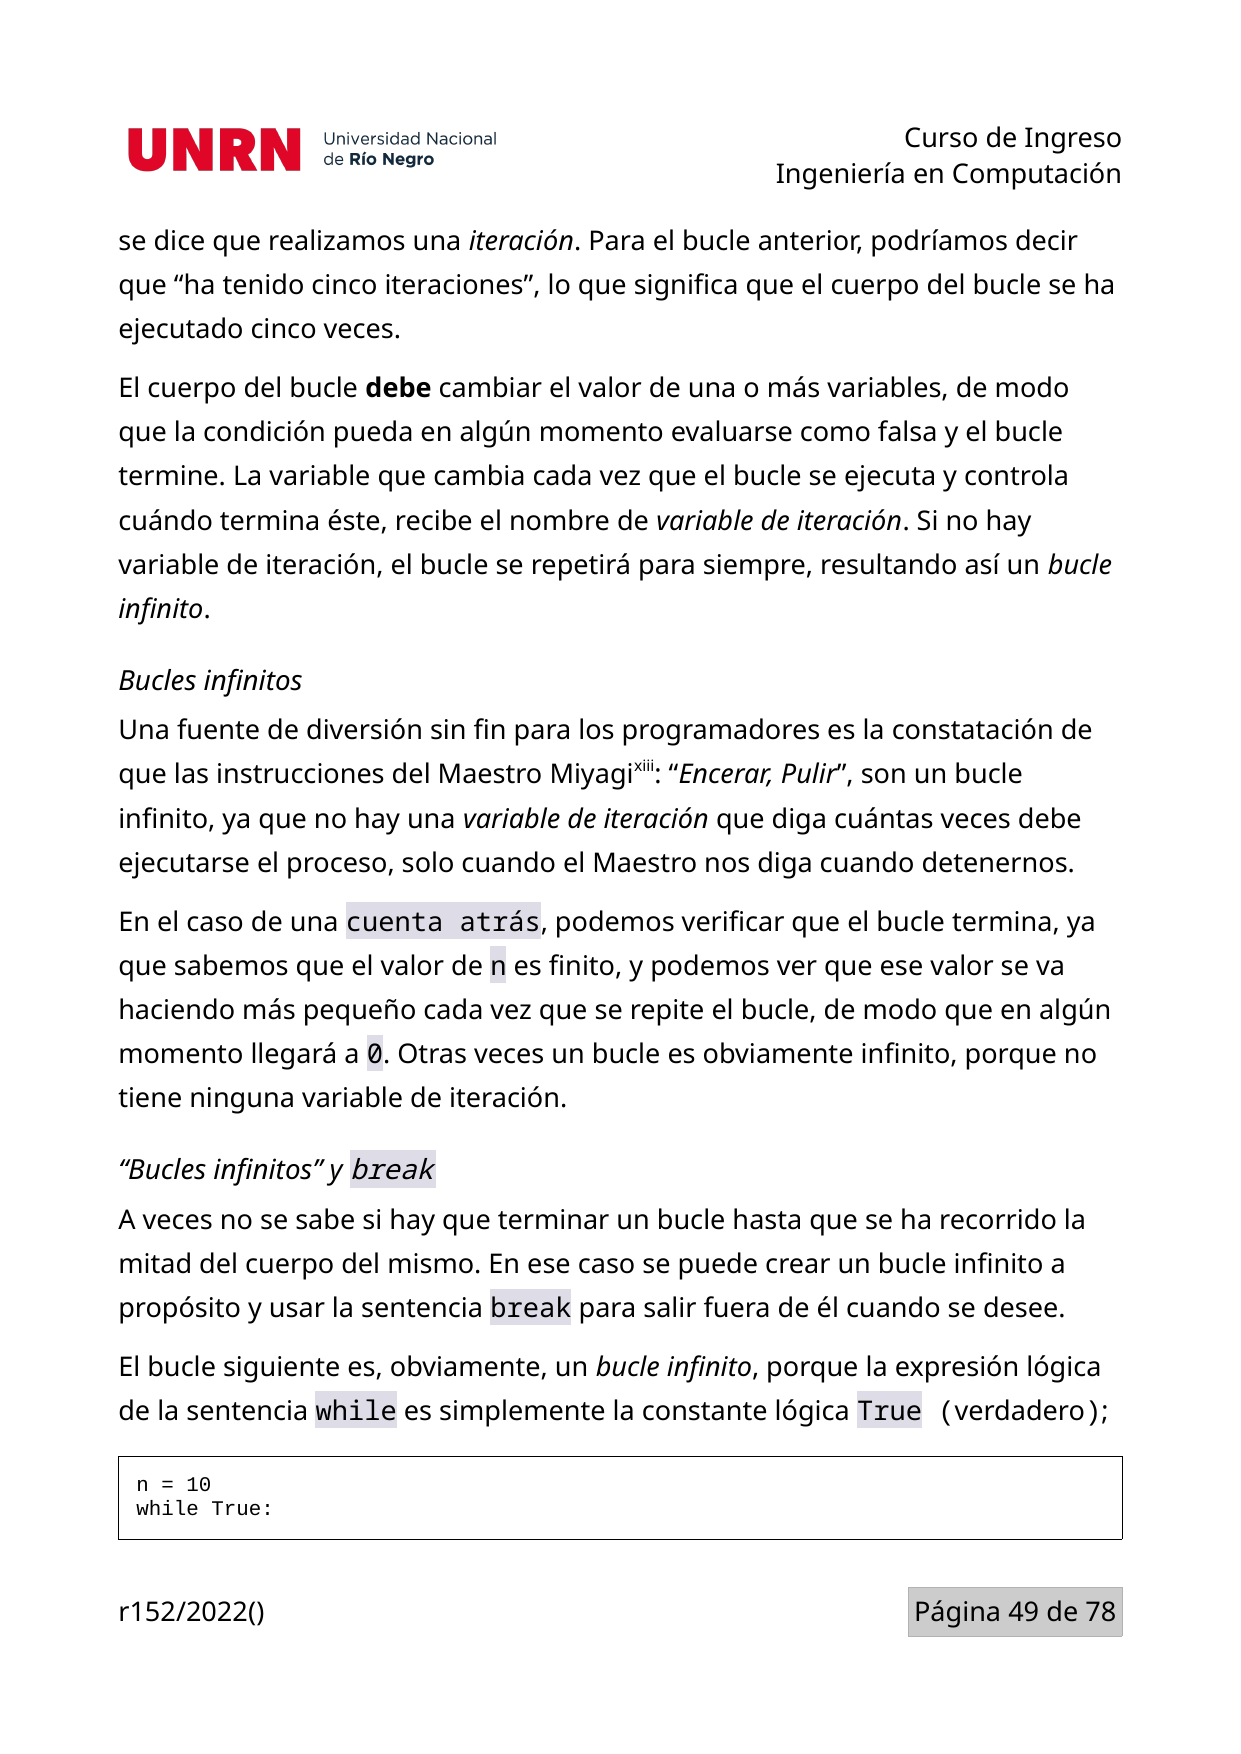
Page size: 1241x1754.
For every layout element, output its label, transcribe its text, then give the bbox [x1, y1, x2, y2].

picture [118, 118, 505, 180]
text n = 10 [119, 1457, 1122, 1480]
text El cuerpo del bucle debe cambiar el valor de una o más variables, de modo que la condición pueda en algún momento evaluarse como falsa y el bucle termine. La variable que cambia cada vez que el bucle se ejecuta y controla cuándo termina éste, recibe el nombre de variable de iteración. Si no hay variable de iteración, el bucle se repetirá para siempre, resultando así un bucle infinito. [118, 368, 1122, 626]
text El bucle siguiente es, obviamente, un bucle infinito, porque la expresión lógica de la sentencia while es simplemente la constante lógica True (verdadero); [118, 1347, 1122, 1428]
text Una fuente de diversión sin fin para los programadores es la constatación de que las instrucciones del Maestro Miyagi: “Encerar, Pulir”, son un bucle infinito, ya que no hay una variable de iteración que diga cuántas veces debe ejecutarse el proceso, solo cuando el Maestro nos diga cuando detenernos. [118, 711, 1122, 880]
text while True: [119, 1480, 1122, 1539]
subtitle “Bucles infinitos” y break [118, 1150, 350, 1188]
text se dice que realizamos una iteración. Para el bucle anterior, podríamos decir que “ha tenido cinco iteraciones”, lo que significa que el cuerpo del bucle se ha ejecutado cinco veces. [118, 221, 1122, 347]
subtitle “Bucles infinitos” y break [436, 1150, 1122, 1188]
text En el caso de una cuenta atrás, podemos verificar que el bucle termina, ya que sabemos que el valor de n es finito, y podemos ver que ese valor se va haciendo más pequeño cada vez que se repite el bucle, de modo que en algún momento llegará a 0. Otras veces un bucle es obviamente infinito, porque no tiene ninguna variable de iteración. [118, 902, 1122, 1116]
text A veces no se sabe si hay que terminar un bucle hasta que se ha recorrido la mitad del cuerpo del mismo. En ese caso se puede crear un bucle infinito a propósito y usar la sentencia break para salir fuera de él cuando se desee. [118, 1200, 1122, 1325]
subtitle Bucles infinitos [118, 661, 1122, 698]
